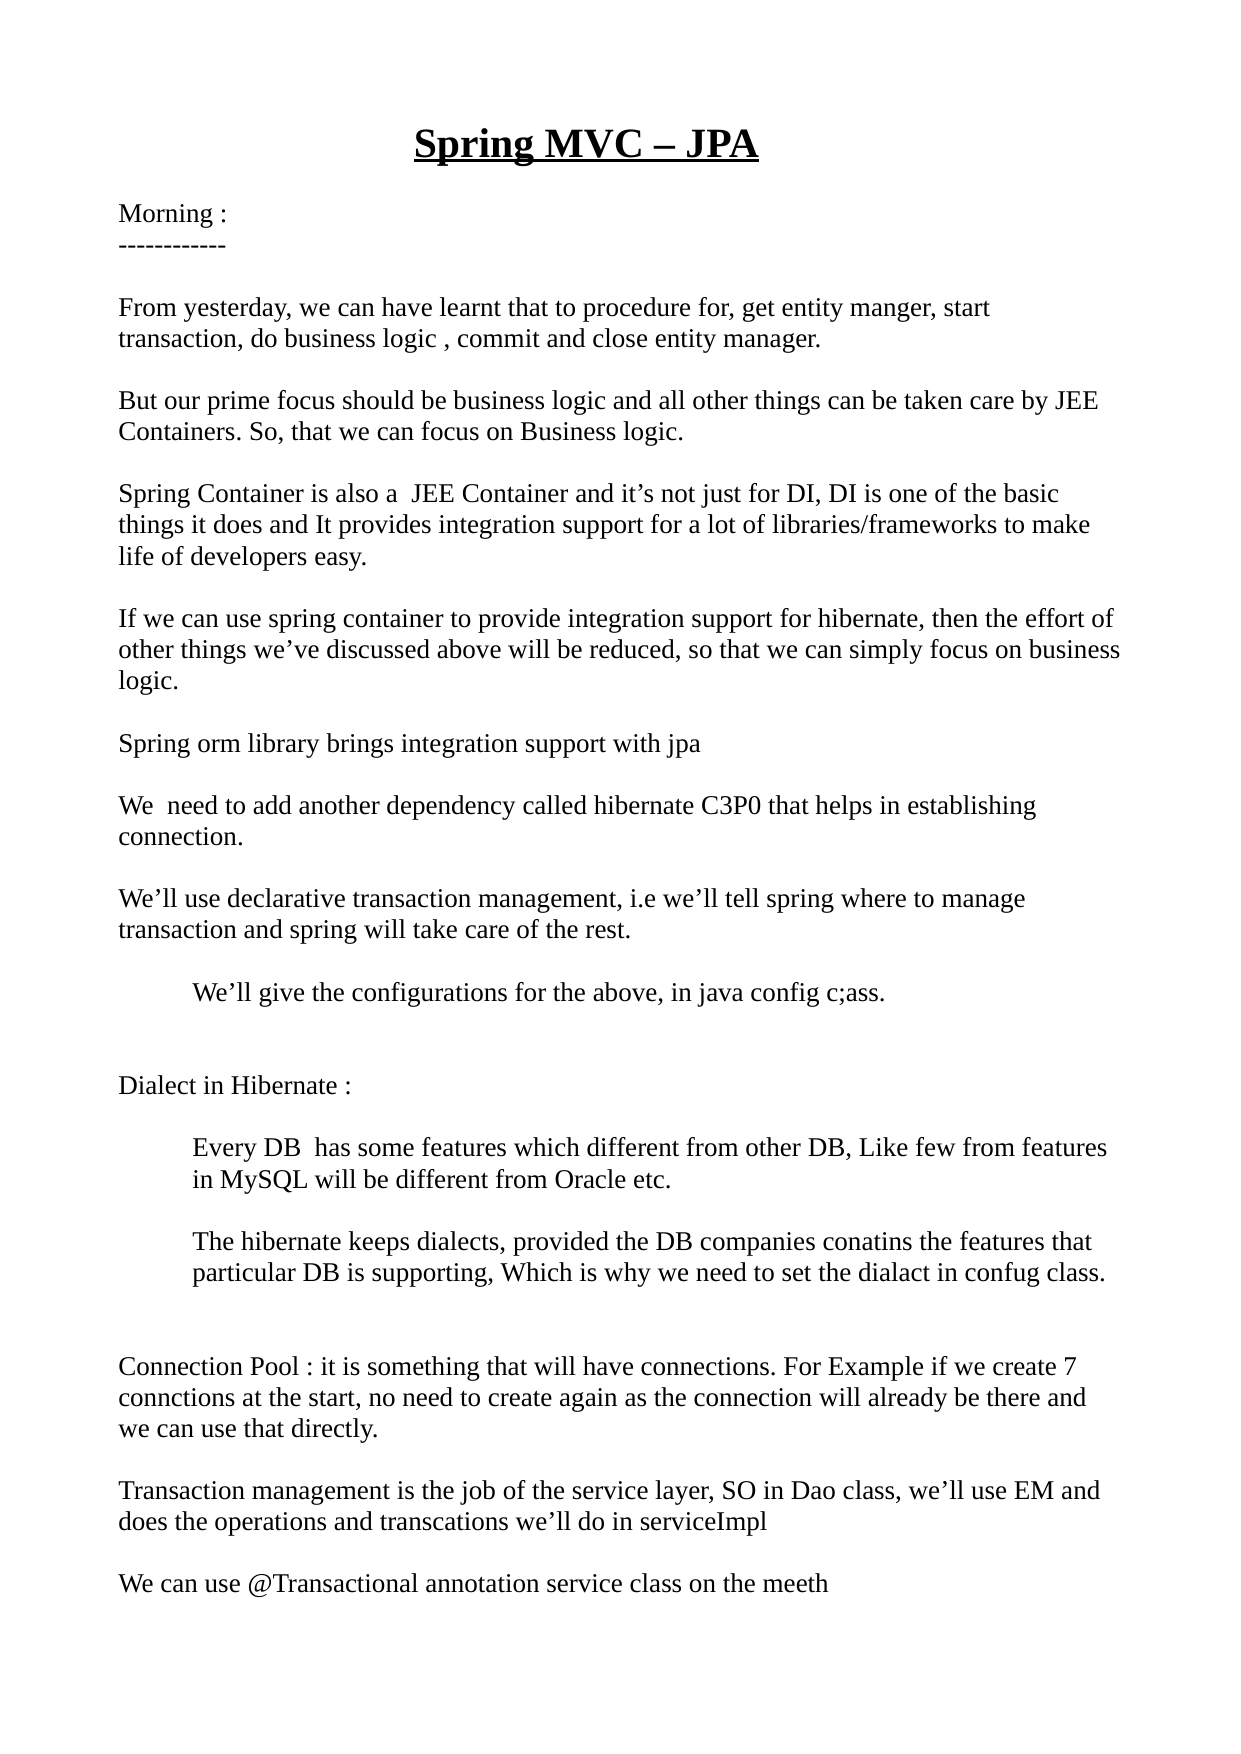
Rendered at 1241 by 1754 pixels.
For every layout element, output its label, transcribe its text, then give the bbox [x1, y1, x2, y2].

text Every DB has some features which different from other DB, Like few from features in MySQL will be different from Oracle etc. [118, 1132, 1122, 1194]
text Connection Pool : it is something that will have connections. For Example if we create 7 connctions at the start, no need to create again as the connection will already be there and we can use that directly. [118, 1349, 1122, 1443]
text Spring orm library brings integration support with jpa [118, 727, 1122, 758]
text The hibernate keeps dialects, provided the DB companies conatins the features that particular DB is supporting, Which is why we need to set the dialact in confug class. [118, 1225, 1122, 1287]
text From yesterday, we can have learnt that to procedure for, get entity manger, start transaction, do business logic , commit and close entity manager. [118, 291, 1122, 353]
text If we can use spring container to provide integration support for hibernate, then the effort of other things we’ve discussed above will be reduced, so that we can simply focus on business logic. [118, 602, 1122, 696]
text Spring Container is also a JEE Container and it’s not just for DI, DI is one of the basic things it does and It provides integration support for a lot of libraries/frameworks to make life of developers easy. [118, 477, 1122, 571]
text Spring MVC – JPA [118, 118, 1122, 166]
text We’ll give the configurations for the above, in java config c;ass. [118, 976, 1122, 1007]
text Dialect in Hibernate : [118, 1069, 1122, 1100]
text Morning : [118, 197, 1122, 228]
text We can use @Transactional annotation service class on the meeth [118, 1568, 1122, 1599]
text We’ll use declarative transaction management, i.e we’ll tell spring where to manage transaction and spring will take care of the rest. [118, 882, 1122, 945]
text But our prime focus should be business logic and all other things can be taken care by JEE Containers. So, that we can focus on Business logic. [118, 384, 1122, 446]
text We need to add another dependency called hibernate C3P0 that helps in establishing connection. [118, 789, 1122, 851]
text ------------ [118, 228, 1122, 259]
text Transaction management is the job of the service layer, SO in Dao class, we’ll use EM and does the operations and transcations we’ll do in serviceImpl [118, 1474, 1122, 1536]
